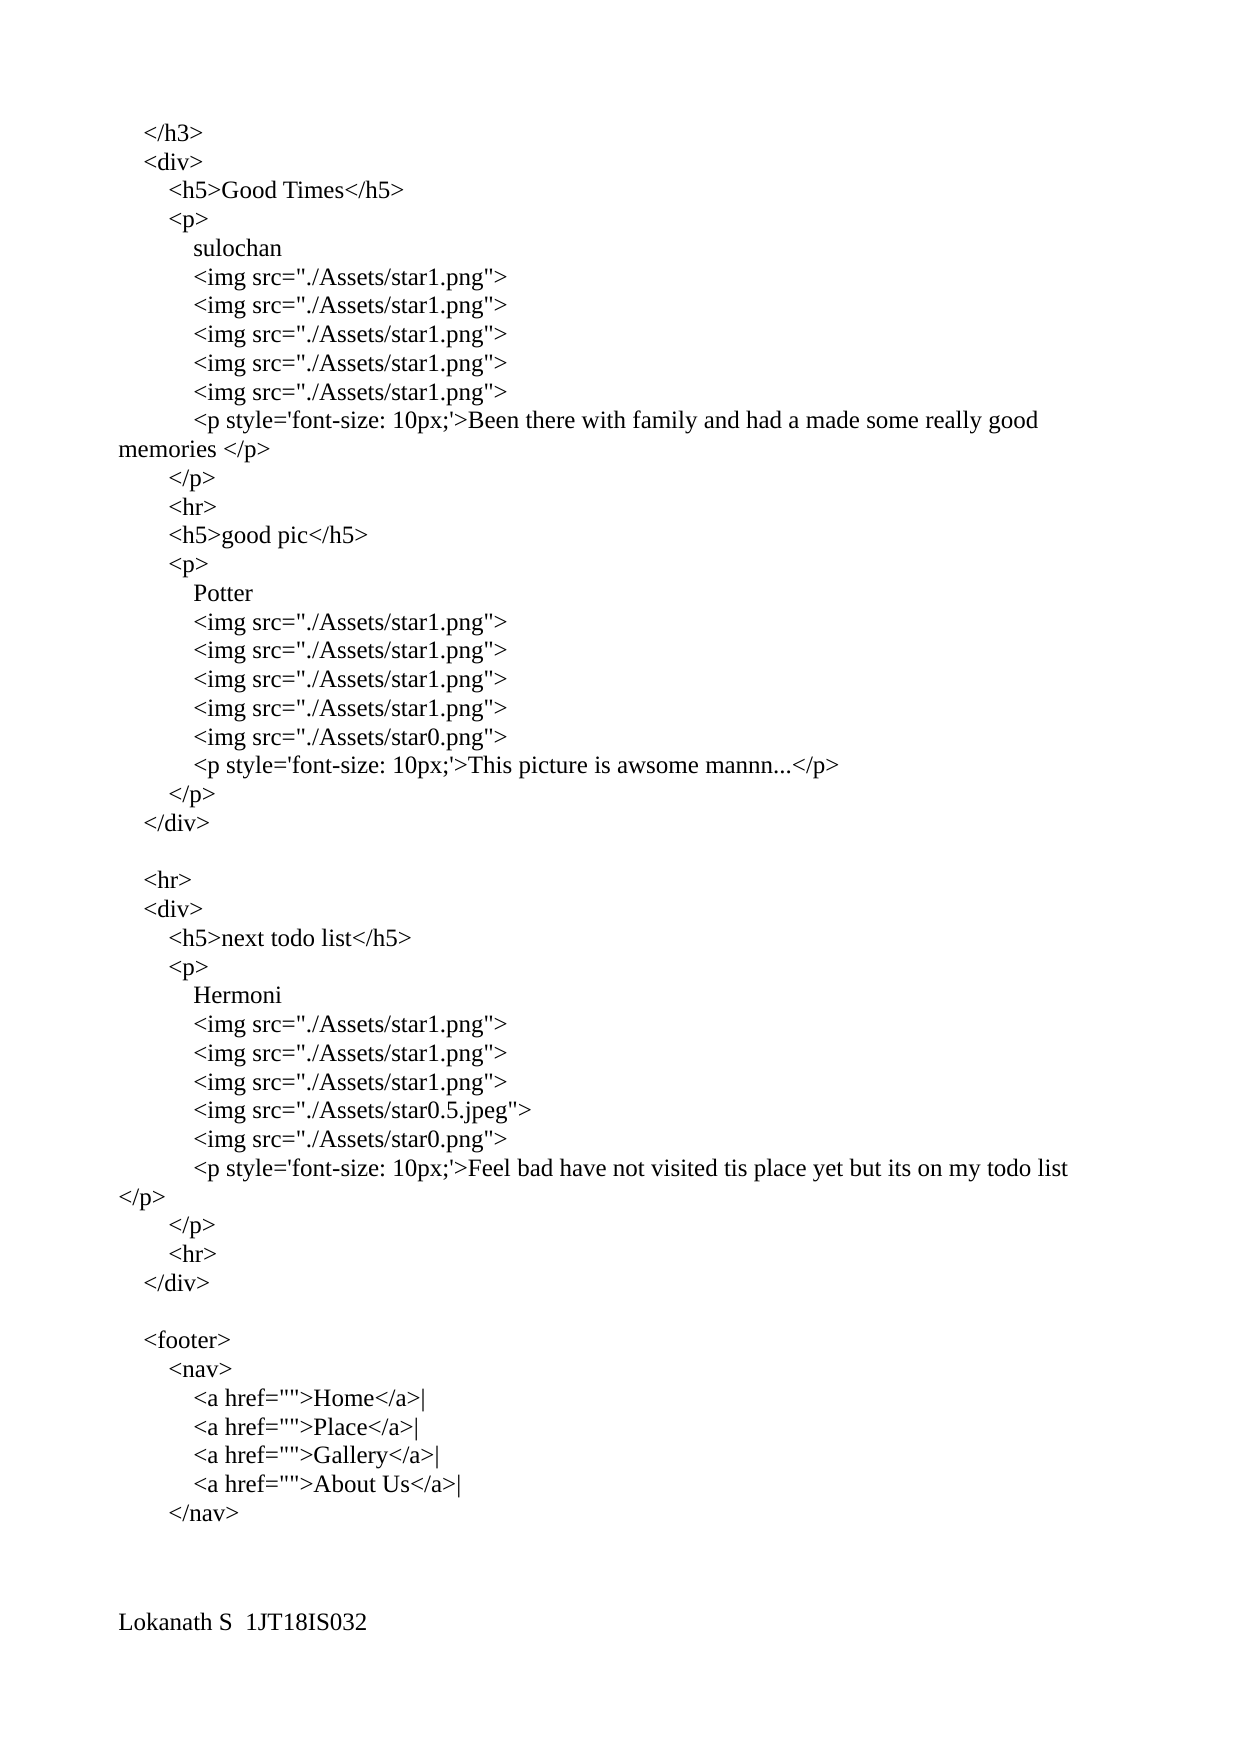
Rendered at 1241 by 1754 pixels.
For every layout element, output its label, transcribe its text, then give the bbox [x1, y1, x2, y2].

text </p> [118, 779, 1122, 808]
text <footer> [118, 1326, 1122, 1354]
text <p style='font-size: 10px;'>This picture is awsome mannn...</p> [118, 751, 1122, 779]
text <hr> [118, 1239, 1122, 1268]
text </h3> [118, 118, 1122, 147]
text <img src="./Assets/star1.png"> [118, 636, 1122, 664]
text <hr> [118, 492, 1122, 521]
text <img src="./Assets/star1.png"> [118, 1067, 1122, 1096]
text </div> [118, 808, 1122, 837]
text <img src="./Assets/star1.png"> [118, 1009, 1122, 1038]
text <img src="./Assets/star1.png"> [118, 291, 1122, 319]
text <img src="./Assets/star1.png"> [118, 377, 1122, 406]
text sulochan [118, 233, 1122, 262]
text Potter [118, 578, 1122, 607]
text <p style='font-size: 10px;'>Been there with family and had a made some really good memories </p> [118, 406, 1122, 463]
text <a href="">Home</a>| [118, 1383, 1122, 1412]
text <p> [118, 204, 1122, 233]
text <img src="./Assets/star1.png"> [118, 1038, 1122, 1067]
text <a href="">Gallery</a>| [118, 1441, 1122, 1469]
text </div> [118, 1268, 1122, 1297]
text Hermoni [118, 981, 1122, 1009]
text <img src="./Assets/star0.png"> [118, 1124, 1122, 1153]
text </p> [118, 463, 1122, 492]
text <a href="">Place</a>| [118, 1412, 1122, 1441]
text <img src="./Assets/star1.png"> [118, 319, 1122, 348]
text <p> [118, 549, 1122, 578]
text <h5>good pic</h5> [118, 521, 1122, 549]
text <img src="./Assets/star0.png"> [118, 722, 1122, 751]
text <img src="./Assets/star1.png"> [118, 348, 1122, 377]
text <h5>Good Times</h5> [118, 176, 1122, 204]
text </nav> [118, 1498, 1122, 1527]
text <img src="./Assets/star1.png"> [118, 693, 1122, 722]
text <div> [118, 894, 1122, 923]
text <img src="./Assets/star1.png"> [118, 607, 1122, 636]
text <p> [118, 952, 1122, 981]
text <h5>next todo list</h5> [118, 923, 1122, 952]
text <div> [118, 147, 1122, 176]
text <img src="./Assets/star1.png"> [118, 664, 1122, 693]
text <img src="./Assets/star1.png"> [118, 262, 1122, 291]
text <nav> [118, 1354, 1122, 1383]
text </p> [118, 1211, 1122, 1239]
text <hr> [118, 866, 1122, 894]
text <img src="./Assets/star0.5.jpeg"> [118, 1096, 1122, 1124]
text <a href="">About Us</a>| [118, 1469, 1122, 1498]
text <p style='font-size: 10px;'>Feel bad have not visited tis place yet but its on my todo list </p> [118, 1153, 1122, 1211]
